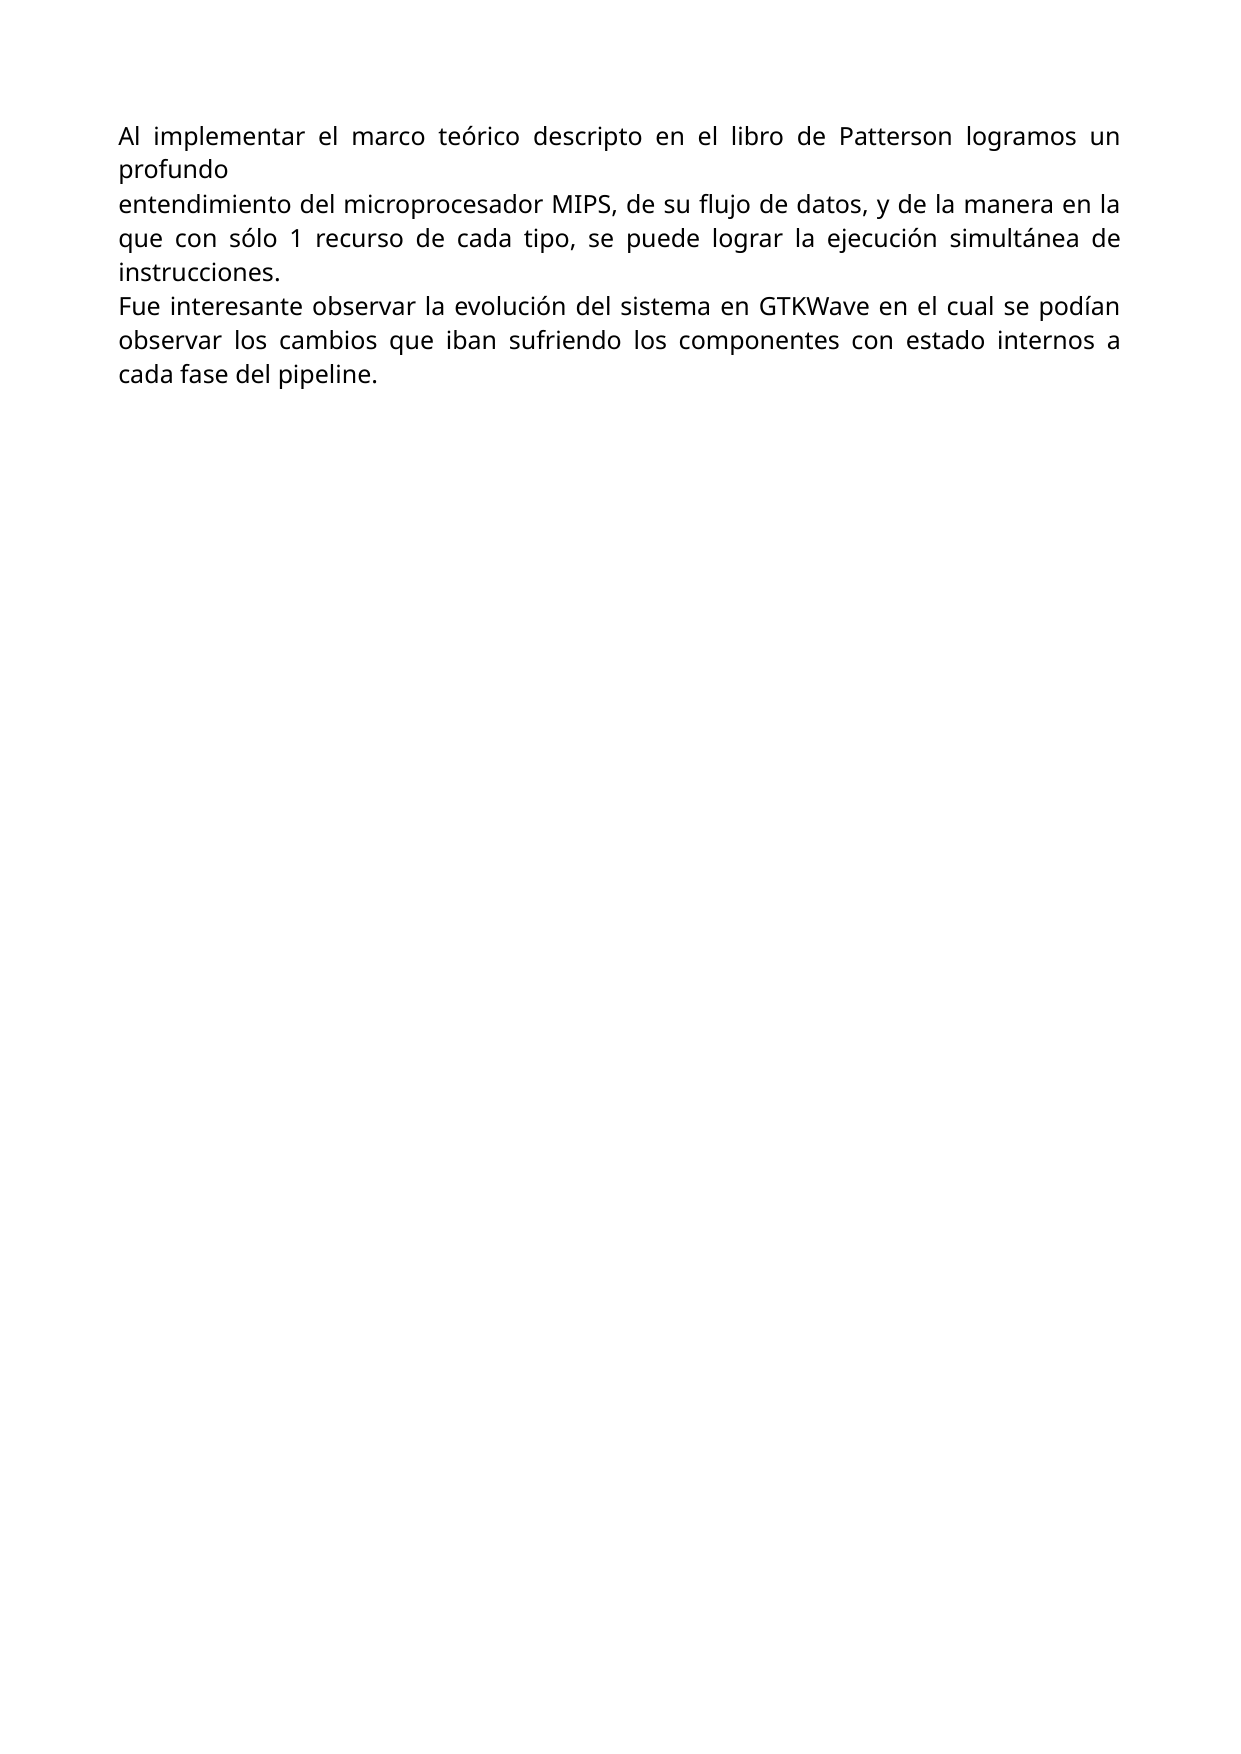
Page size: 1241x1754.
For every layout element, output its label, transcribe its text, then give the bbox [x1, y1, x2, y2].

text entendimiento del microprocesador MIPS, de su flujo de datos, y de la manera en la que con sólo 1 recurso de cada tipo, se puede lograr la ejecución simultánea de instrucciones. [118, 186, 1122, 288]
text Al implementar el marco teórico descripto en el libro de Patterson logramos un profundo [118, 118, 1122, 186]
text Fue interesante observar la evolución del sistema en GTKWave en el cual se podían observar los cambios que iban sufriendo los componentes con estado internos a cada fase del pipeline. [118, 288, 1122, 391]
